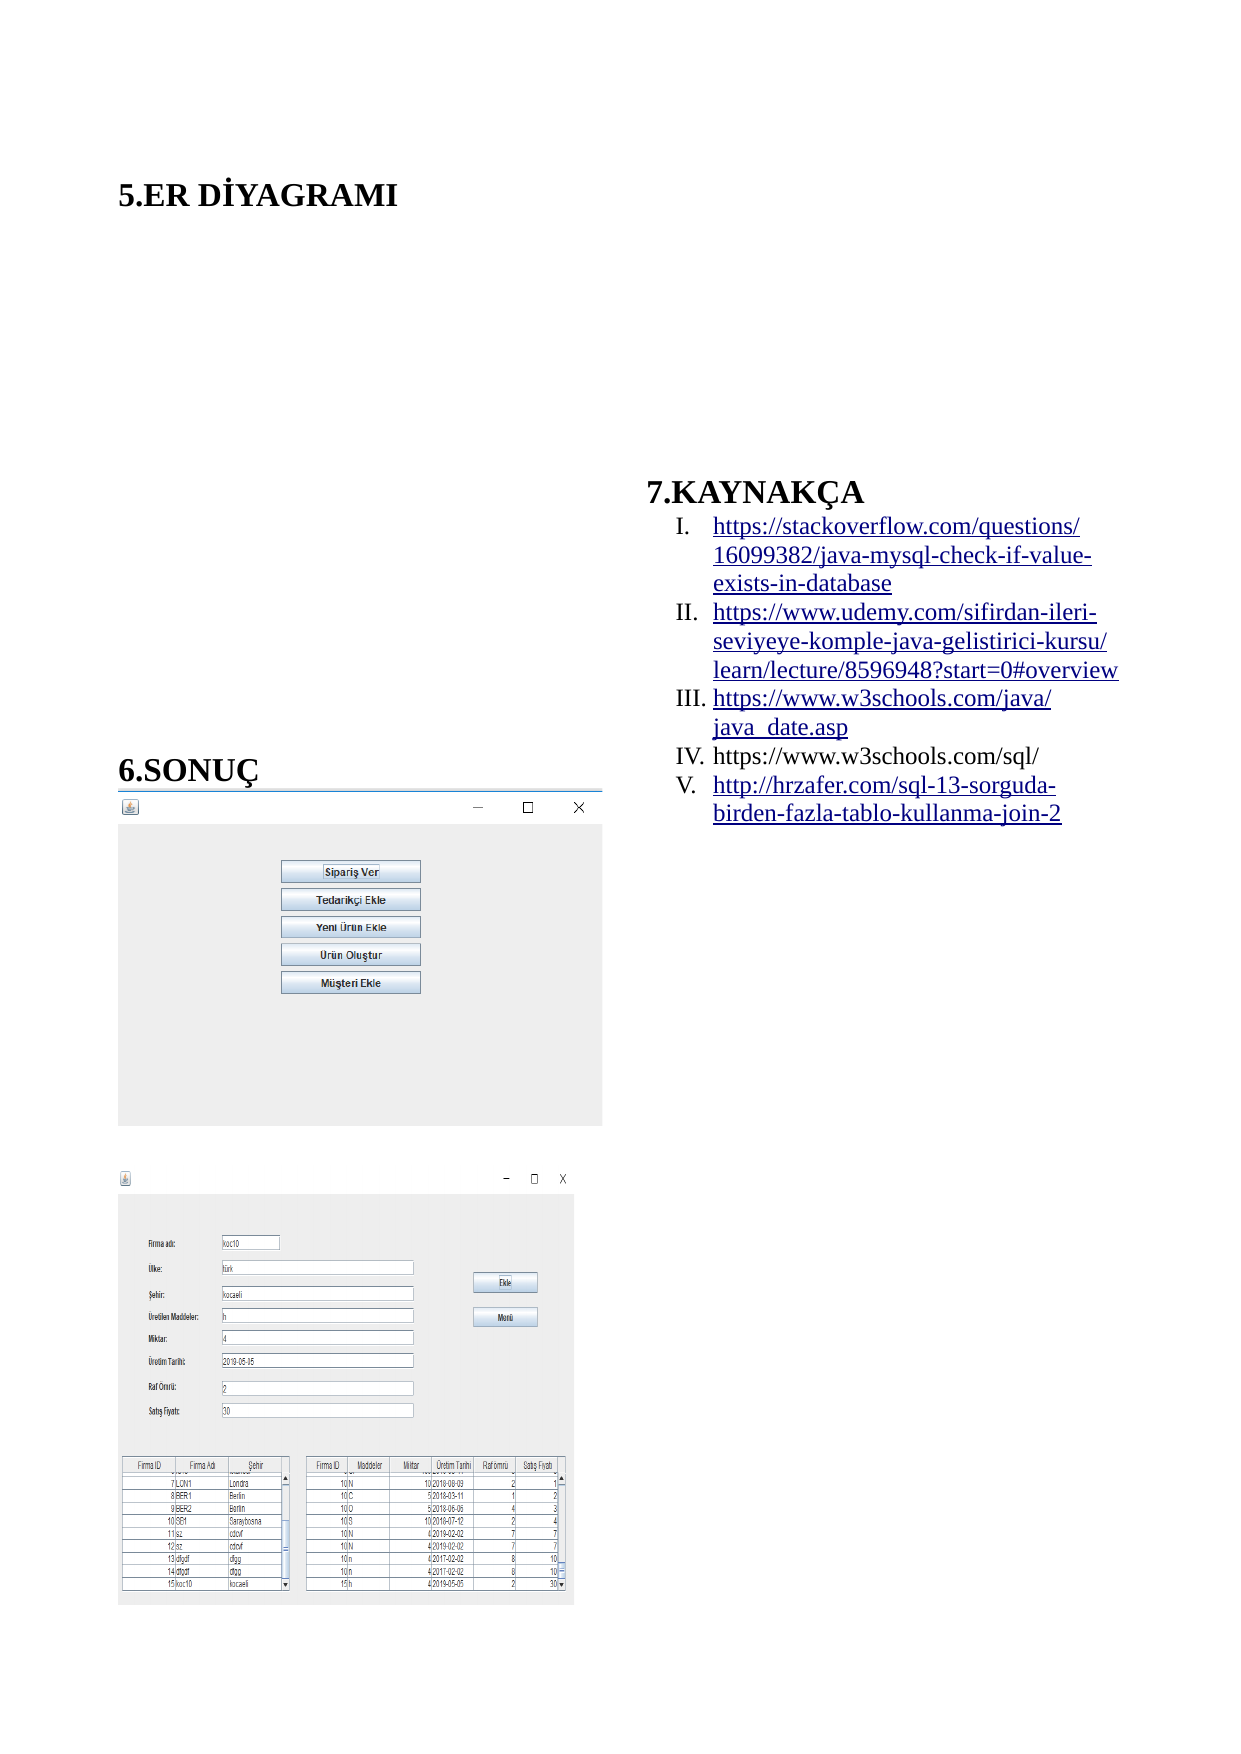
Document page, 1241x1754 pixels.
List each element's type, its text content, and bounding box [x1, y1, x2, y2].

text 7.KAYNAKÇA [638, 473, 1122, 511]
list http://hrzafer.com/sql-13-sorguda-birden-fazla-tablo-kullanma-join-2 [675, 770, 1122, 827]
list https://www.w3schools.com/java/java_date.asp [675, 683, 1122, 741]
list https://stackoverflow.com/questions/16099382/java-mysql-check-if-value-exists-in-database [675, 511, 1122, 597]
picture [118, 788, 603, 1126]
picture [118, 1165, 575, 1605]
text 6.SONUÇ [118, 751, 602, 788]
list https://www.udemy.com/sifirdan-ileri-seviyeye-komple-java-gelistirici-kursu/learn/lecture/8596948?start=0#overview [675, 597, 1122, 683]
list https://www.w3schools.com/sql/ [675, 741, 1122, 770]
text 5.ER DİYAGRAMI [118, 176, 602, 214]
